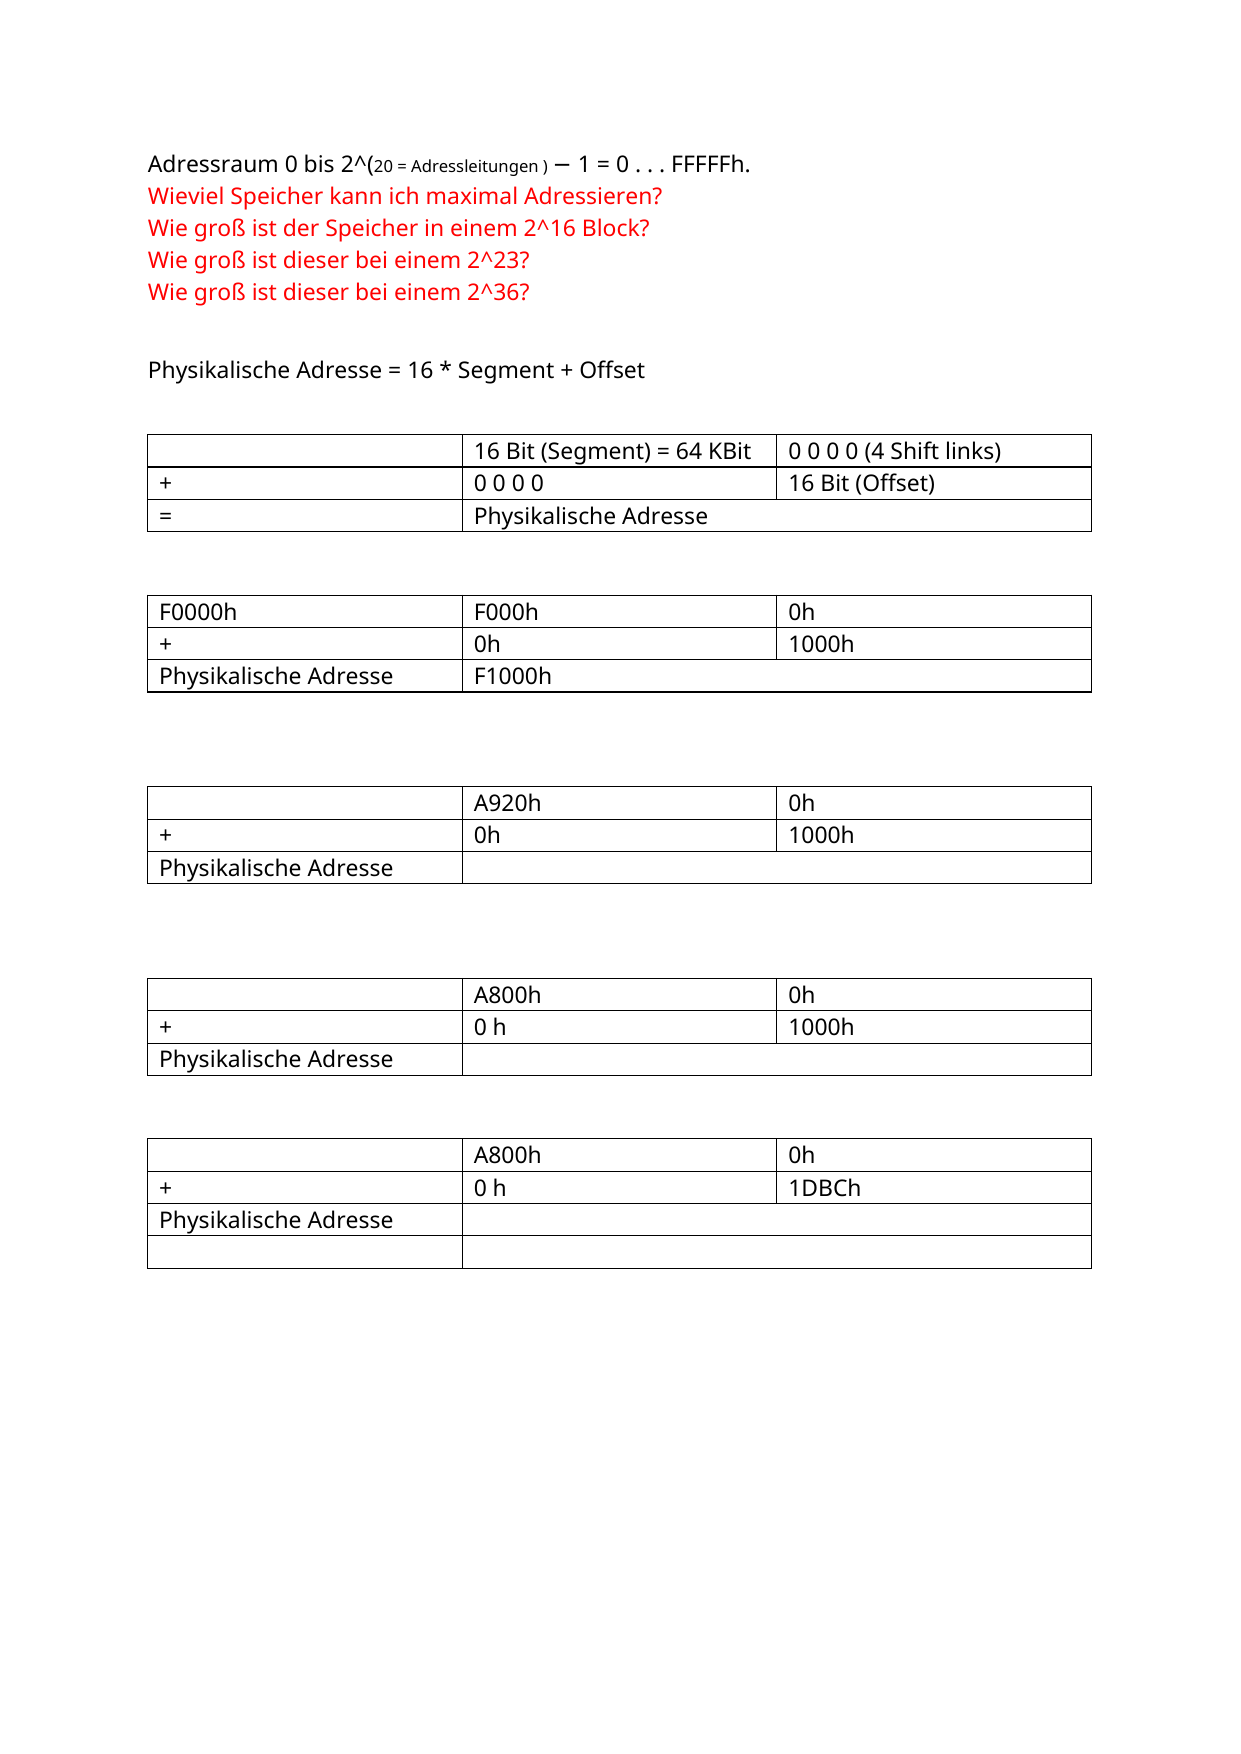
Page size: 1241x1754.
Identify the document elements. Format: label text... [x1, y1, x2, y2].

table_header 0h [777, 596, 1091, 627]
table_header 0 0 0 0 (4 Shift links) [777, 435, 1091, 466]
table_cell 1000h [777, 820, 1091, 851]
table_header A800h [463, 1139, 776, 1171]
table_header F000h [463, 596, 776, 627]
table_header A800h [463, 979, 776, 1010]
table_cell 1000h [777, 1011, 1091, 1042]
table_header 0h [777, 979, 1091, 1010]
table_cell [148, 1236, 462, 1267]
table_cell 1000h [777, 628, 1091, 659]
table_cell Physikalische Adresse [148, 1044, 462, 1075]
table_cell [463, 852, 1091, 883]
table_cell = [148, 500, 462, 531]
table_cell 0 0 0 0 [463, 468, 776, 499]
table_header 0h [777, 787, 1091, 818]
table_cell 0h [463, 628, 776, 659]
text Physikalische Adresse = 16 * Segment + Offset [148, 354, 1093, 385]
table_cell 0 h [463, 1172, 776, 1203]
table_header [148, 979, 462, 1010]
table_header 16 Bit (Segment) = 64 KBit [463, 435, 776, 466]
table_cell 0h [463, 820, 776, 851]
table_cell + [148, 1011, 462, 1042]
table_cell [463, 1044, 1091, 1075]
table_cell F1000h [463, 660, 1091, 691]
table_cell + [148, 820, 462, 851]
table_header A920h [463, 787, 776, 818]
table_cell + [148, 468, 462, 499]
table_cell 0 h [463, 1011, 776, 1042]
table_cell + [148, 1172, 462, 1203]
table_header [148, 435, 462, 466]
table_cell Physikalische Adresse [148, 660, 462, 691]
table_header 0h [777, 1139, 1091, 1171]
table_header [148, 1139, 462, 1171]
table_header F0000h [148, 596, 462, 627]
table_header [148, 787, 462, 818]
table_cell Physikalische Adresse [148, 1204, 462, 1235]
text Adressraum 0 bis 2^(20 = Adressleitungen ) − 1 = 0 . . . FFFFFh. Wieviel Speicher kann ich maximal Adressieren? Wie groß ist der Speicher in einem 2^16 Block? Wie groß ist dieser bei einem 2^23? Wie groß ist dieser bei einem 2^36? [148, 148, 1093, 336]
table_cell 16 Bit (Offset) [777, 468, 1091, 499]
table_cell + [148, 628, 462, 659]
table_cell Physikalische Adresse [463, 500, 1091, 531]
table_cell [463, 1236, 1091, 1267]
table_cell Physikalische Adresse [148, 852, 462, 883]
table_cell [463, 1204, 1091, 1235]
table_cell 1DBCh [777, 1172, 1091, 1203]
